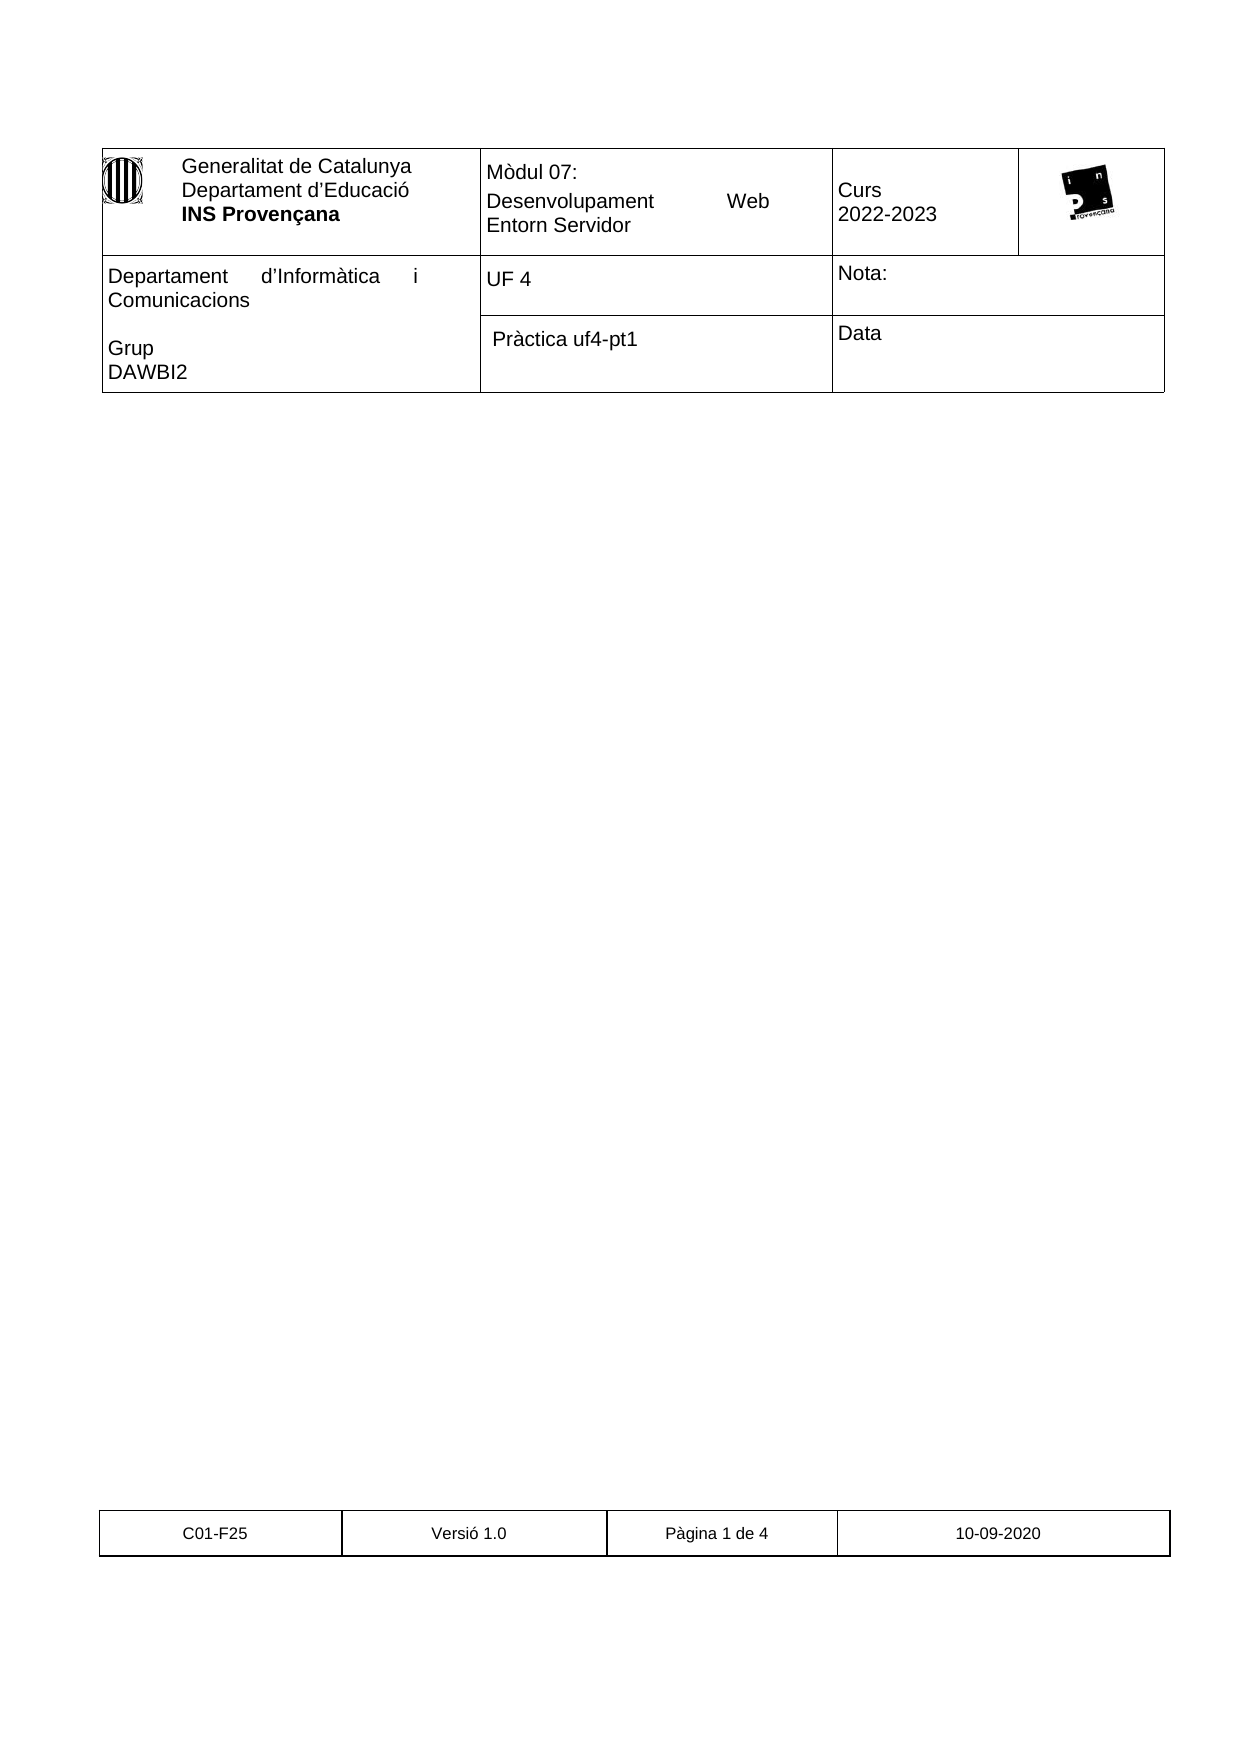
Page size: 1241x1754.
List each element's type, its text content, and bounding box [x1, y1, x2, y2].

table_header Mòdul 07: Desenvolupament Web Entorn Servidor [481, 149, 832, 255]
table_cell Pràctica uf4-pt1 [481, 316, 832, 392]
picture [102, 157, 143, 204]
table_header Generalitat de Catalunya Departament d’Educació INS Provençana [103, 149, 480, 255]
picture [1045, 164, 1130, 220]
table_cell Nota: [833, 256, 1164, 315]
table_header Curs 2022-2023 [833, 149, 1018, 255]
table_cell Departament d’Informàtica i Comunicacions Grup DAWBI2 [103, 256, 480, 392]
table_cell UF 4 [481, 256, 832, 315]
table_header [1019, 149, 1164, 255]
table_cell Data [833, 316, 1164, 392]
